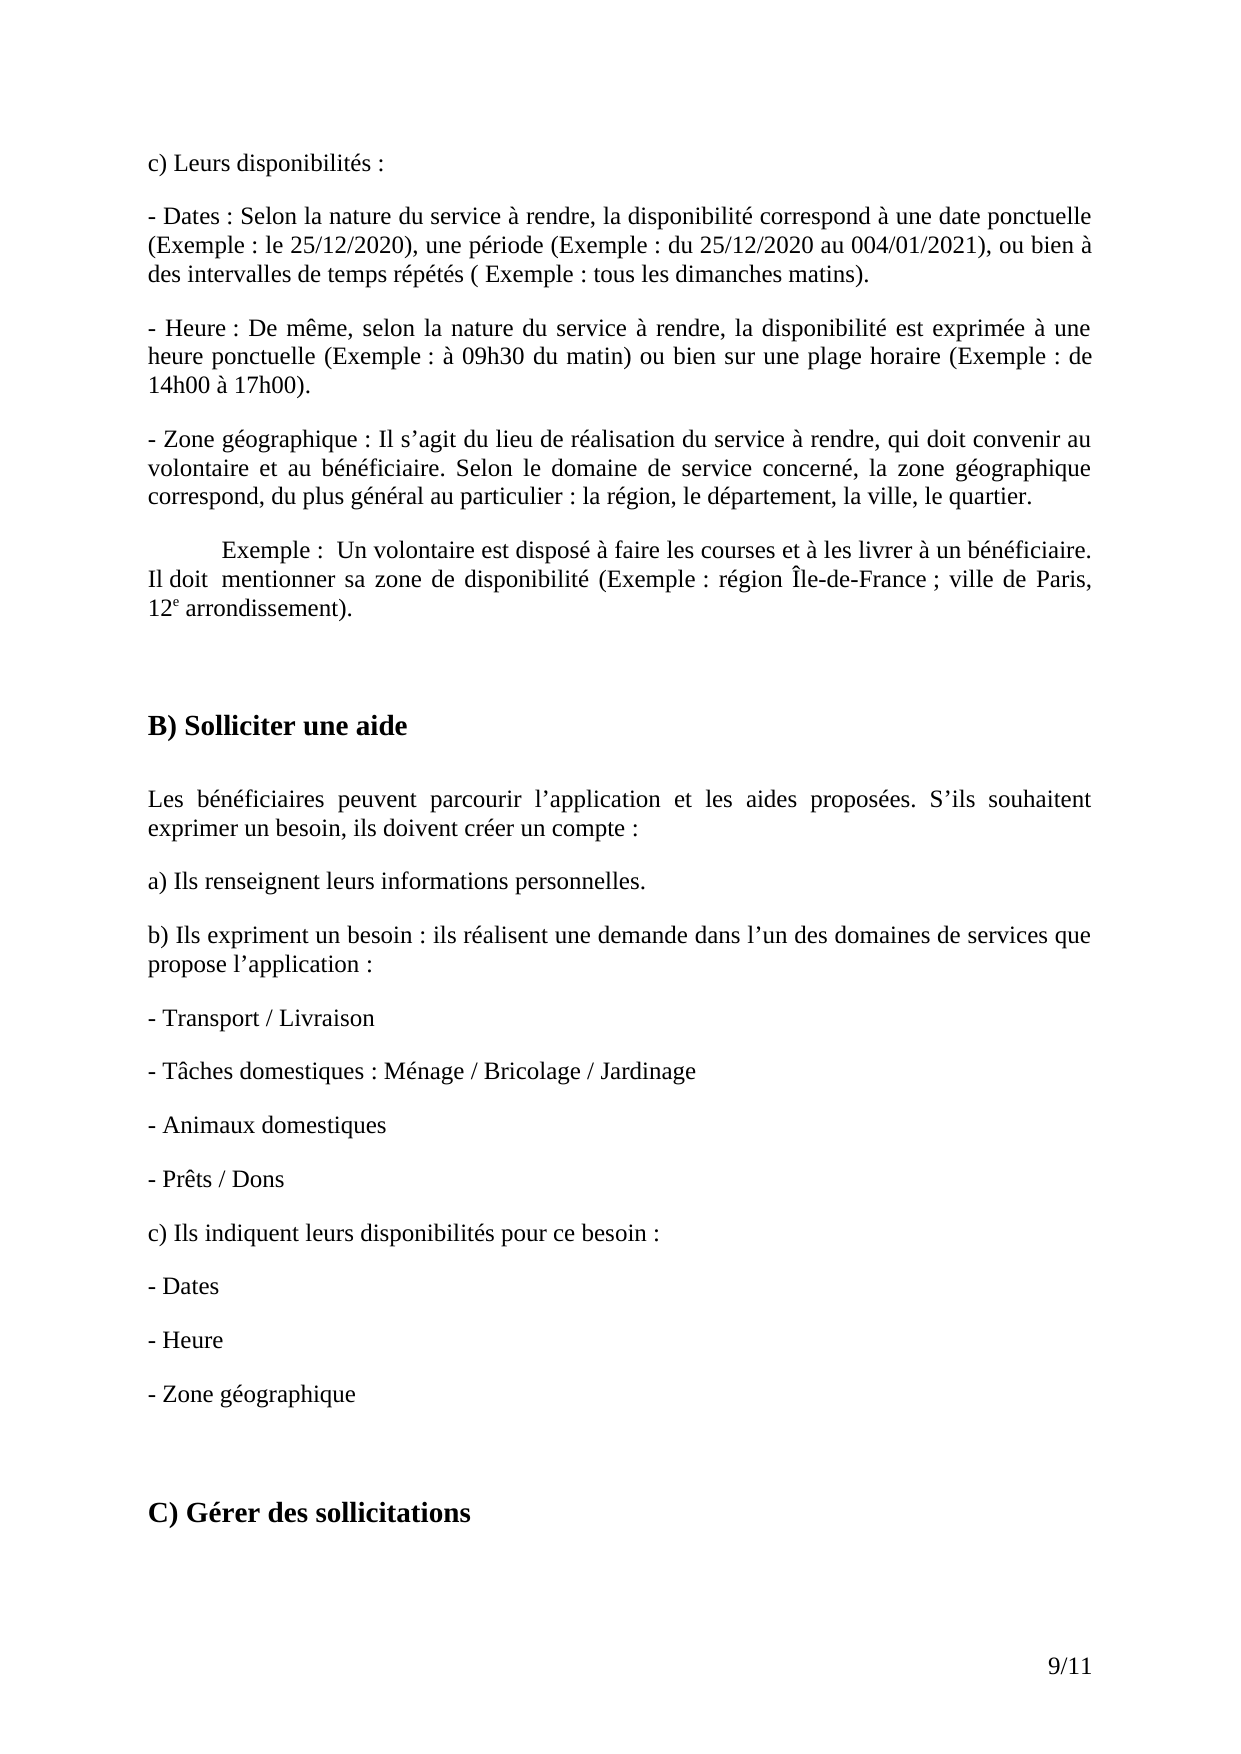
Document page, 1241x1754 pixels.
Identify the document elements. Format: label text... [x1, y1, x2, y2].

text Les bénéficiaires peuvent parcourir l’application et les aides proposées. S’ils souhaitent exprimer un besoin, ils doivent créer un compte : [148, 784, 1092, 841]
text c) Leurs disponibilités : [148, 148, 1092, 176]
text - Animaux domestiques [148, 1110, 1092, 1139]
text - Tâches domestiques : Ménage / Bricolage / Jardinage [148, 1056, 1092, 1085]
text a) Ils renseignent leurs informations personnelles. [148, 866, 1092, 895]
text - Transport / Livraison [148, 1003, 1092, 1031]
text - Heure : De même, selon la nature du service à rendre, la disponibilité est exprimée à une heure ponctuelle (Exemple : à 09h30 du matin) ou bien sur une plage horaire (Exemple : de 14h00 à 17h00). [148, 313, 1092, 399]
text - Prêts / Dons [148, 1164, 1092, 1193]
text - Dates [148, 1271, 1092, 1300]
text - Dates : Selon la nature du service à rendre, la disponibilité correspond à une date ponctuelle (Exemple : le 25/12/2020), une période (Exemple : du 25/12/2020 au 004/01/2021), ou bien à des intervalles de temps répétés ( Exemple : tous les dimanches matins). [148, 201, 1092, 288]
subtitle B) Solliciter une aide [148, 708, 1092, 742]
text Exemple : Un volontaire est disposé à faire les courses et à les livrer à un bénéficiaire. Il doit mentionner sa zone de disponibilité (Exemple : région Île-de-France ; ville de Paris, 12e arrondissement). [148, 535, 1092, 621]
text b) Ils expriment un besoin : ils réalisent une demande dans l’un des domaines de services que propose l’application : [148, 920, 1092, 978]
text - Zone géographique : Il s’agit du lieu de réalisation du service à rendre, qui doit convenir au volontaire et au bénéficiaire. Selon le domaine de service concerné, la zone géographique correspond, du plus général au particulier : la région, le département, la ville, le quartier. [148, 424, 1092, 510]
text - Zone géographique [148, 1379, 1092, 1408]
subtitle C) Gérer des sollicitations [148, 1495, 1092, 1528]
text - Heure [148, 1325, 1092, 1354]
text c) Ils indiquent leurs disponibilités pour ce besoin : [148, 1218, 1092, 1246]
